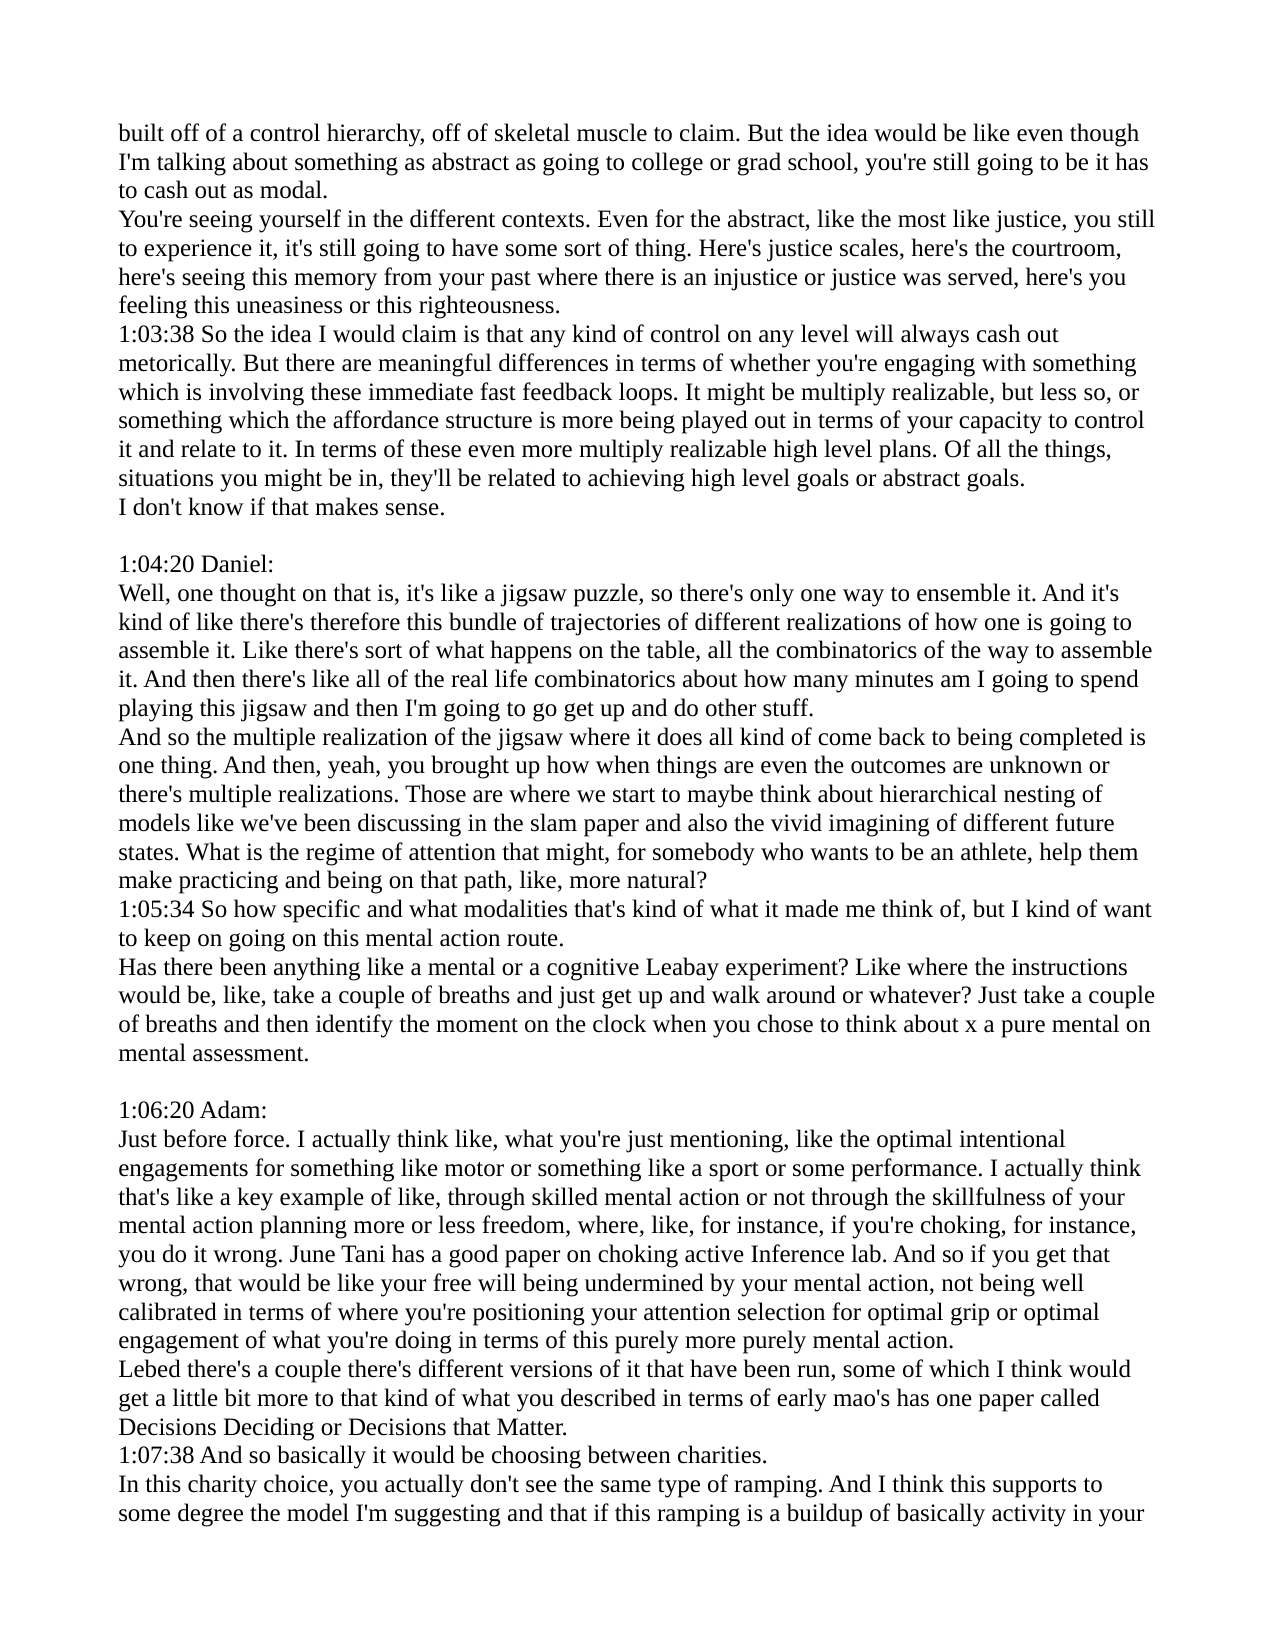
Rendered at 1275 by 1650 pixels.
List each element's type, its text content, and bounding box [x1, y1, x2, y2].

text Has there been anything like a mental or a cognitive Leabay experiment? Like where the instructions would be, like, take a couple of breaths and just get up and walk around or whatever? Just take a couple of breaths and then identify the moment on the clock when you chose to think about x a pure mental on mental assessment. [118, 952, 1157, 1067]
text Just before force. I actually think like, what you're just mentioning, like the optimal intentional engagements for something like motor or something like a sport or some performance. I actually think that's like a key example of like, through skilled mental action or not through the skillfulness of your mental action planning more or less freedom, where, like, for instance, if you're choking, for instance, you do it wrong. June Tani has a good paper on choking active Inference lab. And so if you get that wrong, that would be like your free will being undermined by your mental action, not being well calibrated in terms of where you're positioning your attention selection for optimal grip or optimal engagement of what you're doing in terms of this purely more purely mental action. [118, 1124, 1157, 1354]
text And so the multiple realization of the jigsaw where it does all kind of come back to being completed is one thing. And then, yeah, you brought up how when things are even the outcomes are unknown or there's multiple realizations. Those are where we start to maybe think about hierarchical nesting of models like we've been discussing in the slam paper and also the vivid imagining of different future states. What is the regime of attention that might, for somebody who wants to be an athlete, help them make practicing and being on that path, like, more natural? [118, 722, 1157, 894]
text I don't know if that makes sense. [118, 492, 1157, 521]
text Well, one thought on that is, it's like a jigsaw puzzle, so there's only one way to ensemble it. And it's kind of like there's therefore this bundle of trajectories of different realizations of how one is going to assemble it. Like there's sort of what happens on the table, all the combinatorics of the way to assemble it. And then there's like all of the real life combinatorics about how many minutes am I going to spend playing this jigsaw and then I'm going to go get up and do other stuff. [118, 578, 1157, 722]
text Lebed there's a couple there's different versions of it that have been run, some of which I think would get a little bit more to that kind of what you described in terms of early mao's has one paper called Decisions Deciding or Decisions that Matter. [118, 1354, 1157, 1441]
text built off of a control hierarchy, off of skeletal muscle to claim. But the idea would be like even though I'm talking about something as abstract as going to college or grad school, you're still going to be it has to cash out as modal. [118, 118, 1157, 204]
text 1:03:38 So the idea I would claim is that any kind of control on any level will always cash out metorically. But there are meaningful differences in terms of whether you're engaging with something which is involving these immediate fast feedback loops. It might be multiply realizable, but less so, or something which the affordance structure is more being played out in terms of your capacity to control it and relate to it. In terms of these even more multiply realizable high level plans. Of all the things, situations you might be in, they'll be related to achieving high level goals or abstract goals. [118, 319, 1157, 492]
text 1:07:38 And so basically it would be choosing between charities. [118, 1441, 1157, 1469]
text 1:04:20 Daniel: [118, 549, 1157, 578]
text 1:05:34 So how specific and what modalities that's kind of what it made me think of, but I kind of want to keep on going on this mental action route. [118, 894, 1157, 952]
text You're seeing yourself in the different contexts. Even for the abstract, like the most like justice, you still to experience it, it's still going to have some sort of thing. Here's justice scales, here's the courtroom, here's seeing this memory from your past where there is an injustice or justice was served, here's you feeling this uneasiness or this righteousness. [118, 204, 1157, 319]
text In this charity choice, you actually don't see the same type of ramping. And I think this supports to some degree the model I'm suggesting and that if this ramping is a buildup of basically activity in your [118, 1469, 1157, 1527]
text 1:06:20 Adam: [118, 1096, 1157, 1124]
